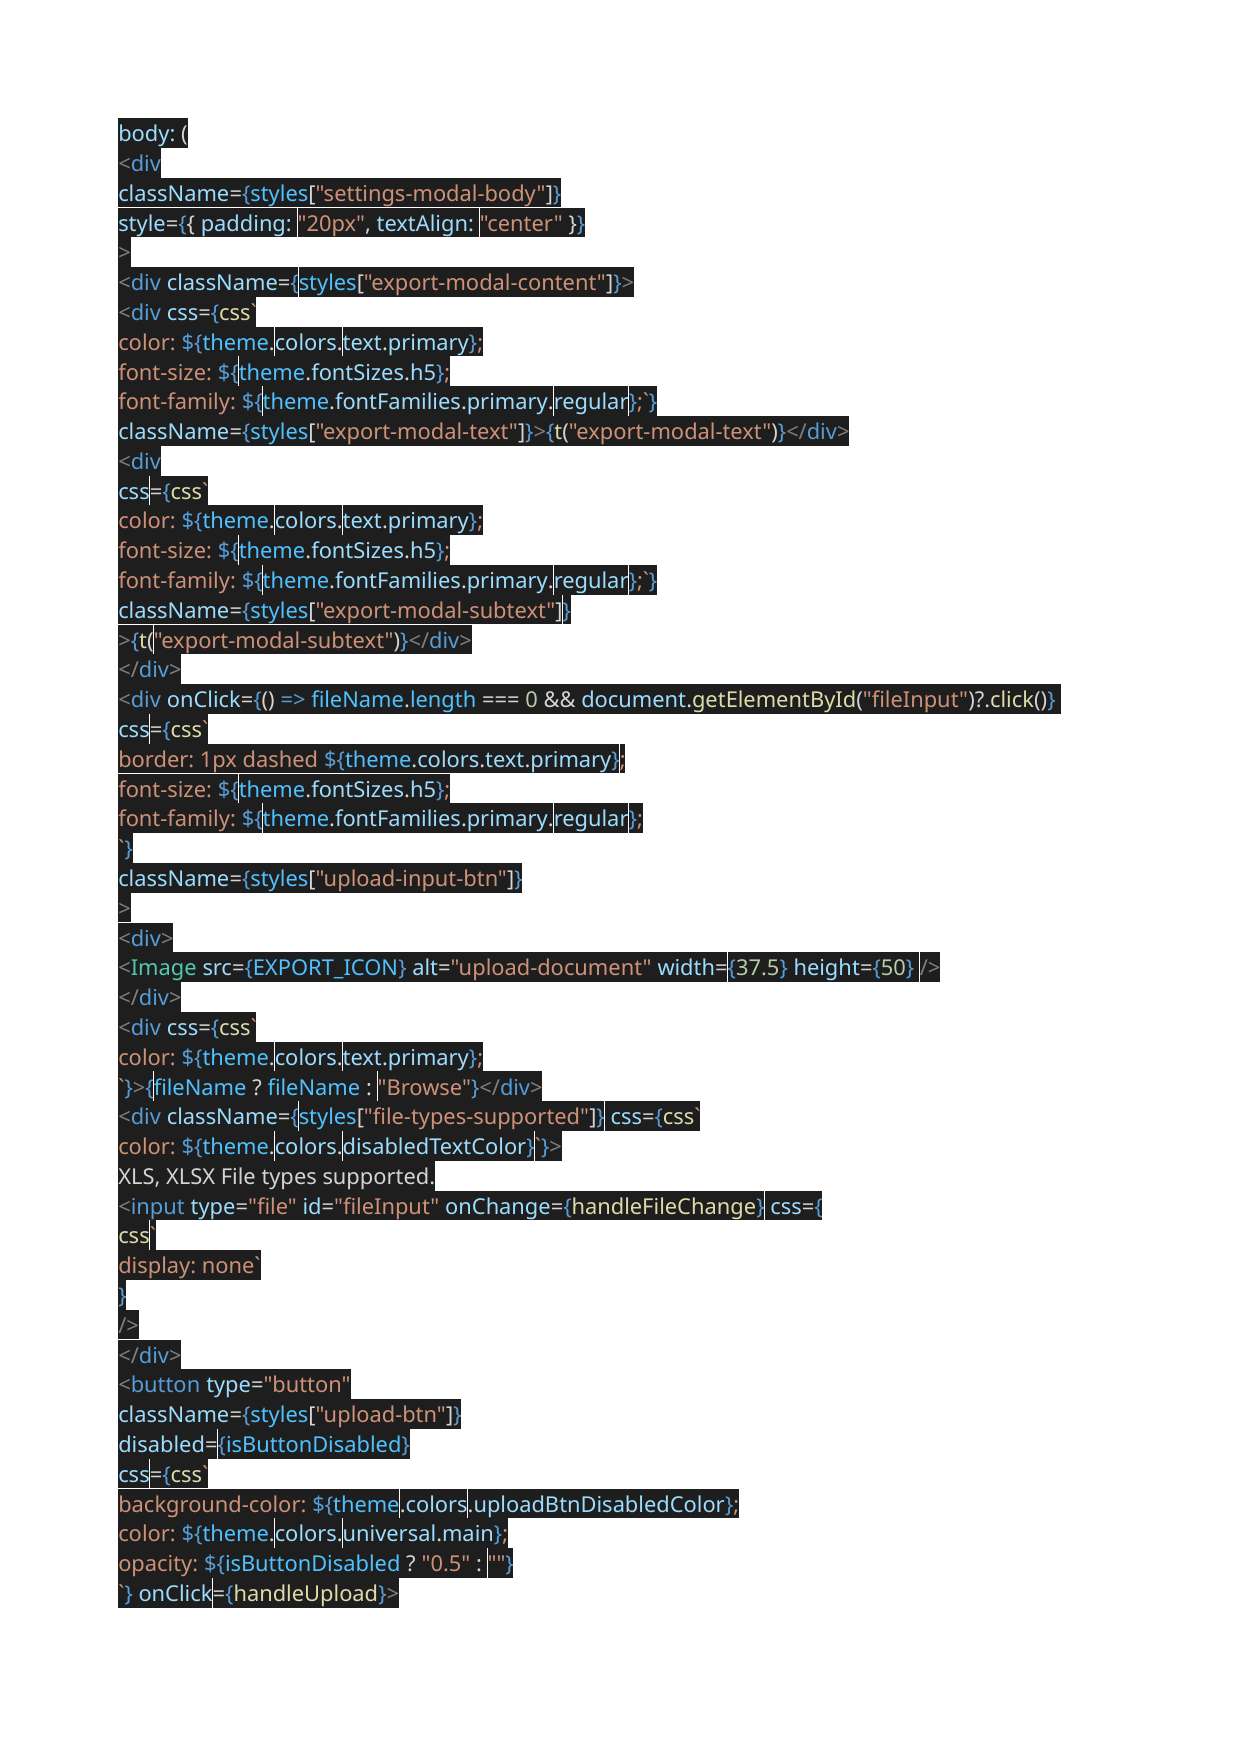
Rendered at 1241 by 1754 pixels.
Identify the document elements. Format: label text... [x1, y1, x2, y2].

text <div className={styles["file-types-supported"]} css={css` [118, 1101, 1122, 1131]
text <button type="button" [118, 1369, 1122, 1399]
text font-size: ${theme.fontSizes.h5}; [118, 356, 1122, 386]
text <div onClick={() => fileName.length === 0 && document.getElementById("fileInput")?.click()} css={css` [118, 684, 1122, 744]
text border: 1px dashed ${theme.colors.text.primary}; [118, 744, 1122, 773]
text > [118, 893, 1122, 922]
text font-size: ${theme.fontSizes.h5}; [118, 773, 1122, 803]
text className={styles["export-modal-text"]}>{t("export-modal-text")}</div> [118, 416, 1122, 446]
text </div> [118, 654, 1122, 684]
text font-family: ${theme.fontFamilies.primary.regular}; [118, 803, 1122, 833]
text className={styles["settings-modal-body"]} [118, 178, 1122, 207]
text display: none` [118, 1250, 1122, 1280]
text className={styles["upload-btn"]} [118, 1399, 1122, 1429]
text color: ${theme.colors.disabledTextColor}`}> [118, 1131, 1122, 1161]
text </div> [118, 1339, 1122, 1369]
text css={css` [118, 476, 1122, 505]
text color: ${theme.colors.text.primary}; [118, 505, 1122, 535]
text style={{ padding: "20px", textAlign: "center" }} [118, 207, 1122, 237]
text className={styles["export-modal-subtext"]} [118, 595, 1122, 624]
text color: ${theme.colors.universal.main}; [118, 1518, 1122, 1548]
text <div css={css` [118, 297, 1122, 327]
text <input type="file" id="fileInput" onChange={handleFileChange} css={ [118, 1191, 1122, 1220]
text color: ${theme.colors.text.primary}; [118, 1042, 1122, 1071]
text <div className={styles["export-modal-content"]}> [118, 267, 1122, 297]
text color: ${theme.colors.text.primary}; [118, 327, 1122, 356]
text font-family: ${theme.fontFamilies.primary.regular};`} [118, 565, 1122, 595]
text body: ( [118, 118, 1122, 148]
text <div [118, 148, 1122, 178]
text <div> [118, 922, 1122, 952]
text <div [118, 446, 1122, 476]
text opacity: ${isButtonDisabled ? "0.5" : ""} [118, 1548, 1122, 1578]
text } [118, 1280, 1122, 1310]
text background-color: ${theme.colors.uploadBtnDisabledColor}; [118, 1488, 1122, 1518]
text font-family: ${theme.fontFamilies.primary.regular};`} [118, 386, 1122, 416]
text > [118, 237, 1122, 267]
text className={styles["upload-input-btn"]} [118, 863, 1122, 893]
text XLS, XLSX File types supported. [118, 1161, 1122, 1191]
text font-size: ${theme.fontSizes.h5}; [118, 535, 1122, 565]
text <div css={css` [118, 1012, 1122, 1042]
text disabled={isButtonDisabled} [118, 1429, 1122, 1459]
text `}>{fileName ? fileName : "Browse"}</div> [118, 1071, 1122, 1101]
text css` [118, 1220, 1122, 1250]
text `} onClick={handleUpload}> [118, 1578, 1122, 1608]
text <Image src={EXPORT_ICON} alt="upload-document" width={37.5} height={50} /> [118, 952, 1122, 982]
text `} [118, 833, 1122, 863]
text css={css` [118, 1459, 1122, 1488]
text >{t("export-modal-subtext")}</div> [118, 624, 1122, 654]
text </div> [118, 982, 1122, 1012]
text /> [118, 1310, 1122, 1339]
